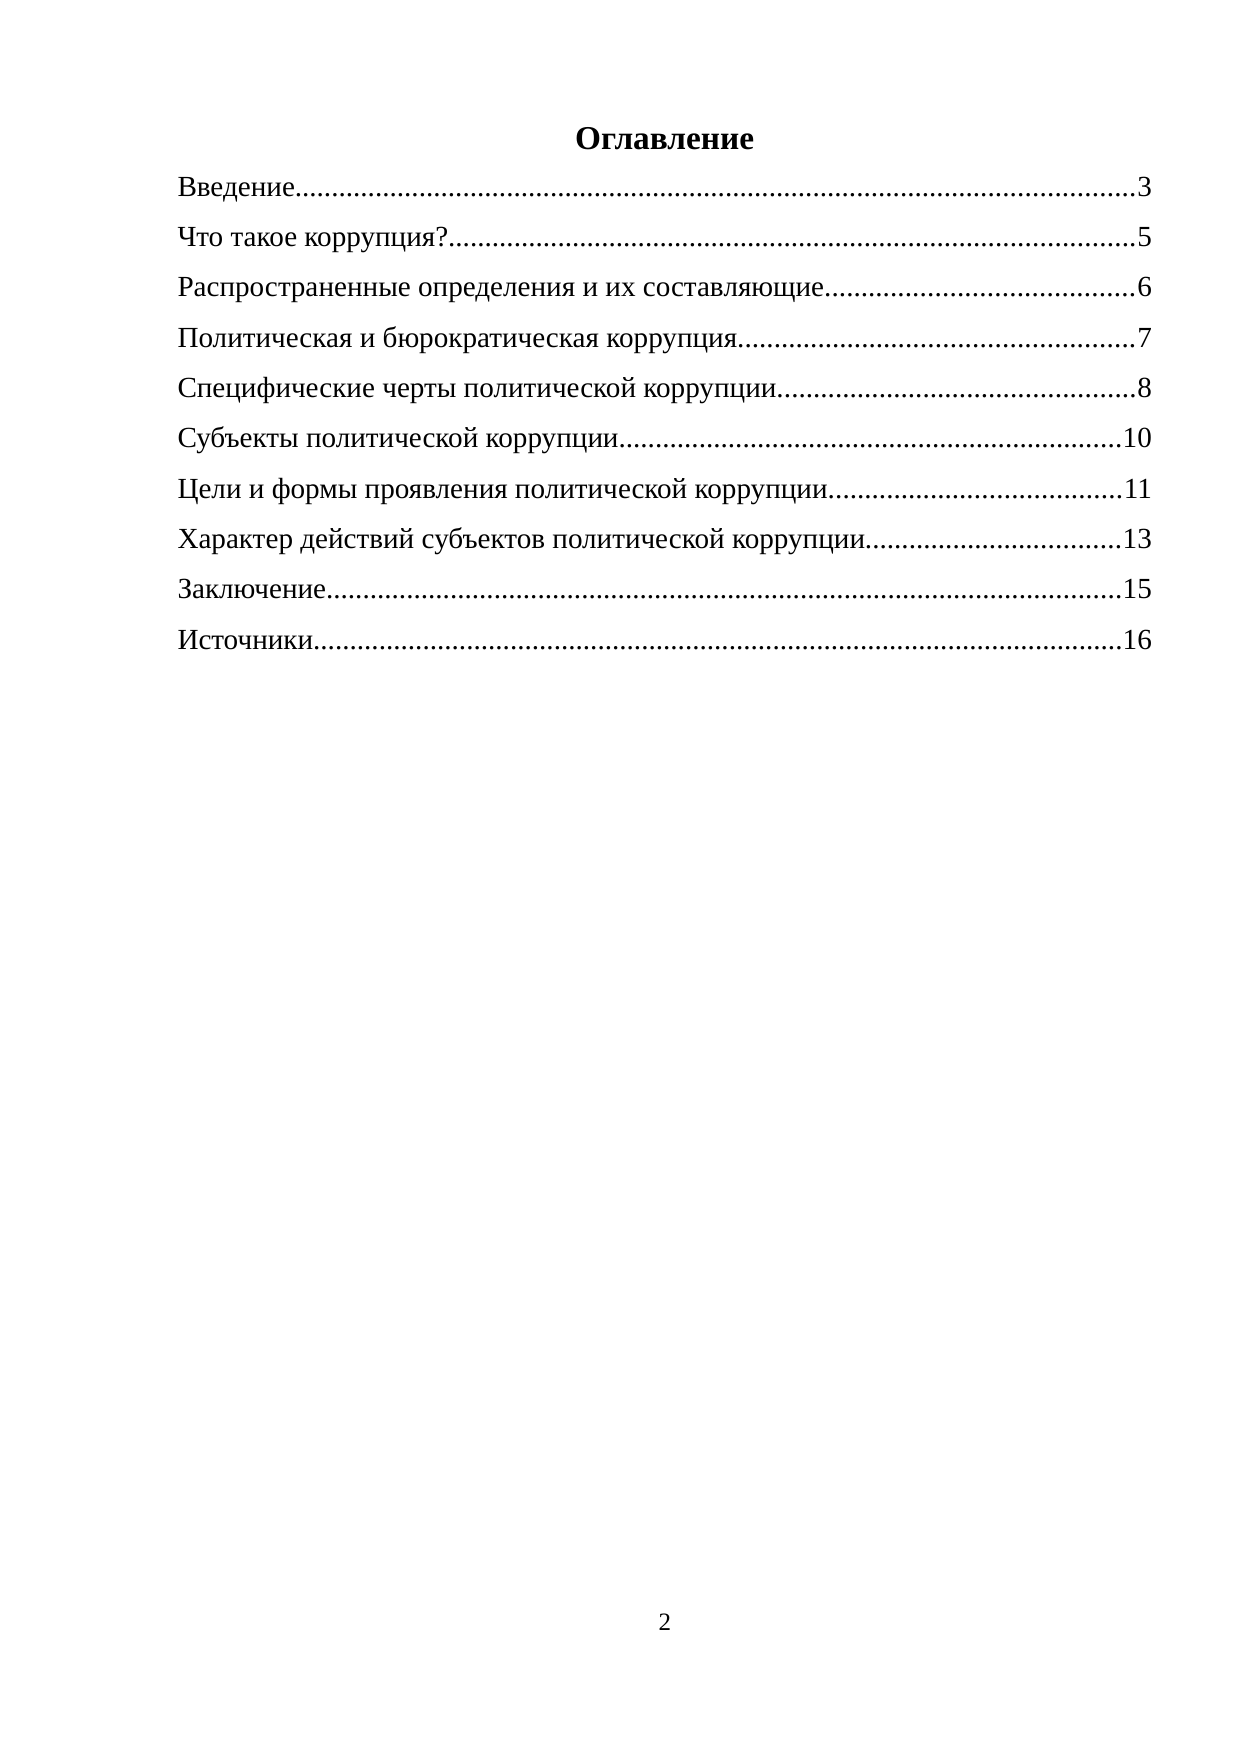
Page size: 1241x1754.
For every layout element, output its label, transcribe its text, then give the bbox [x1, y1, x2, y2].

text Политическая и бюрократическая коррупция. 7 [177, 320, 1152, 353]
text Источники 16 [177, 622, 1152, 655]
text Специфические черты политической коррупции. 8 [177, 370, 1152, 404]
text Заключение. 15 [177, 571, 1152, 605]
text Характер действий субъектов политической коррупции. 13 [177, 521, 1152, 555]
text Что такое коррупция? 5 [177, 219, 1152, 253]
text Цели и формы проявления политической коррупции. 11 [177, 471, 1152, 504]
text Распространенные определения и их составляющие. 6 [177, 269, 1152, 303]
subtitle Оглавление [177, 118, 1152, 156]
text Субъекты политической коррупции. 10 [177, 421, 1152, 454]
text Введение 3 [177, 169, 1152, 202]
